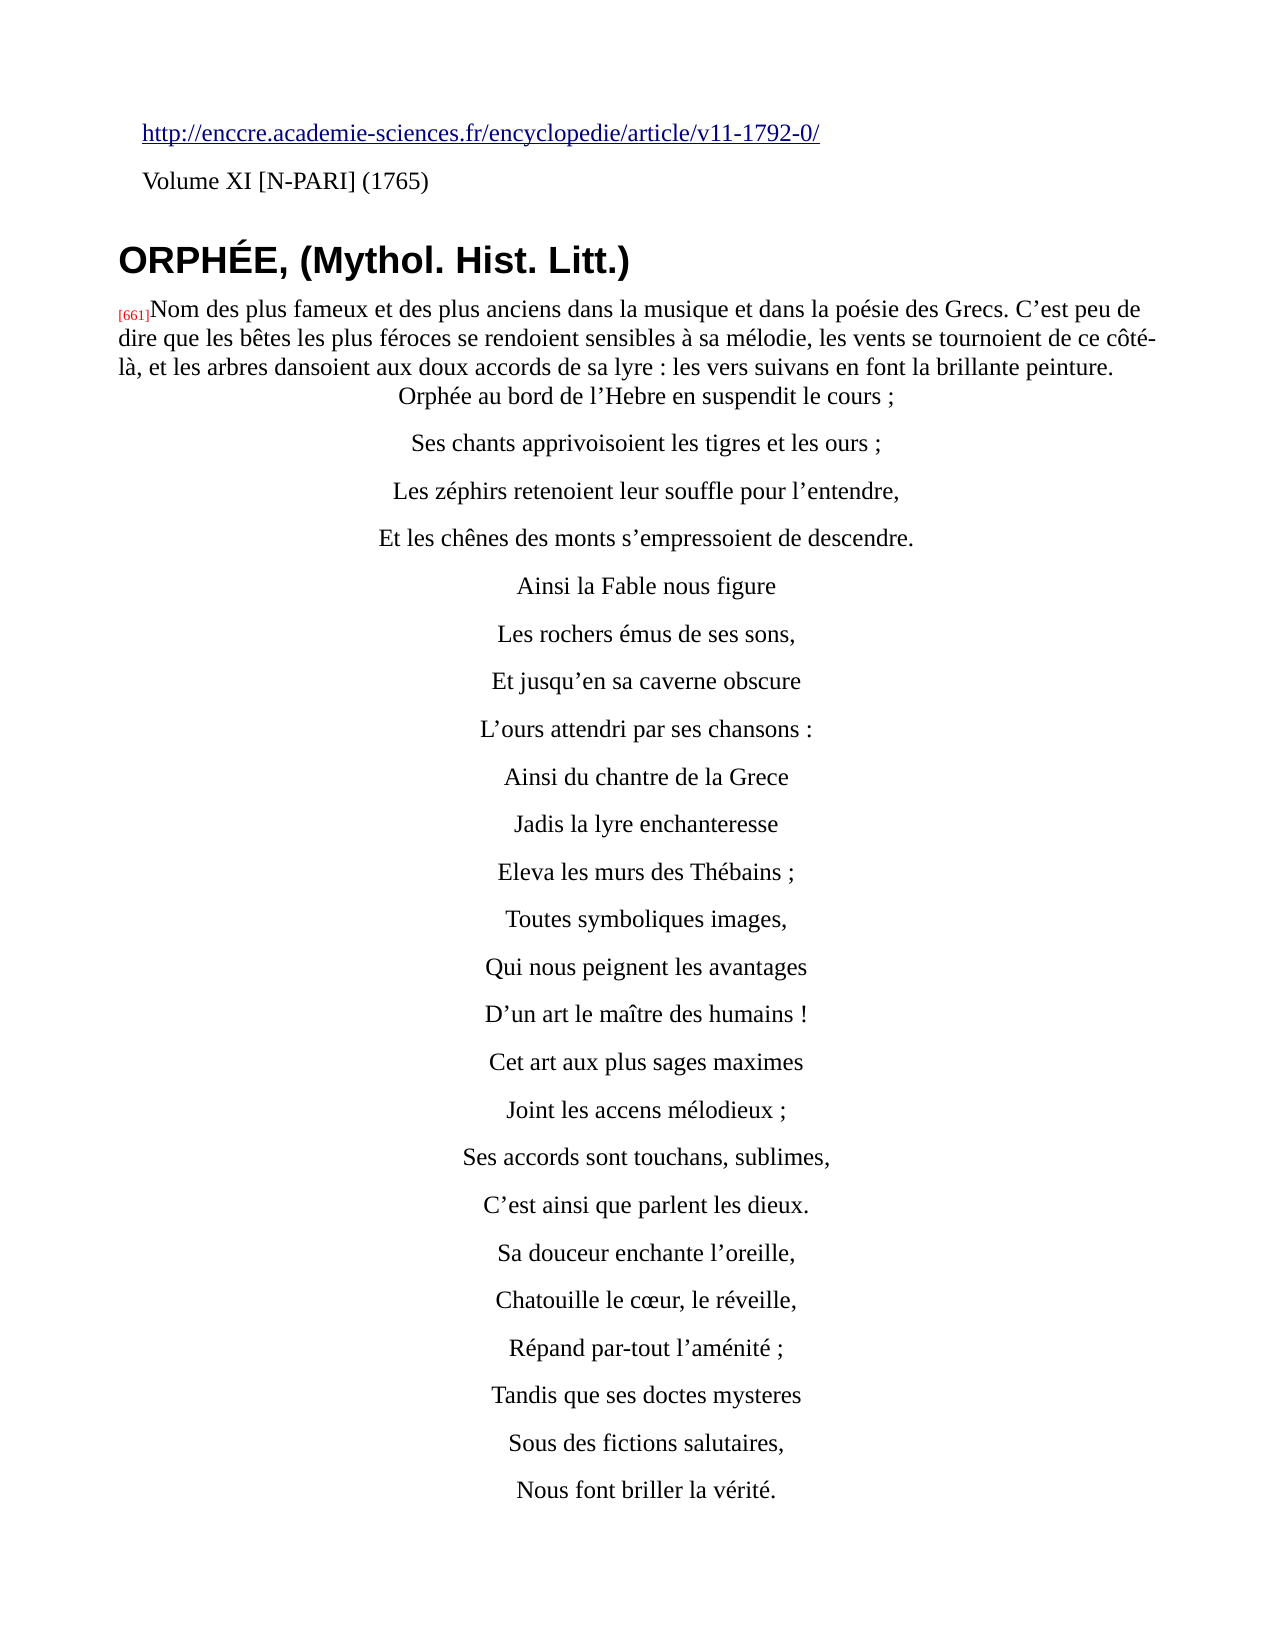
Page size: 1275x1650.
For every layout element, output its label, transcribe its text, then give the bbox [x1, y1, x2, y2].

text Sa douceur enchante l’oreille, [118, 1238, 1157, 1266]
text Orphée au bord de l’Hebre en suspendit le cours ; [118, 381, 1157, 409]
text Volume XI [N-PARI] (1765) [118, 166, 1157, 194]
text Ainsi la Fable nous figure [118, 571, 1157, 600]
text Ainsi du chantre de la Grece [118, 762, 1157, 790]
text Et jusqu’en sa caverne obscure [118, 666, 1157, 695]
text Et les chênes des monts s’empressoient de descendre. [118, 523, 1157, 552]
text L’ours attendri par ses chansons : [118, 714, 1157, 743]
text http://enccre.academie-sciences.fr/encyclopedie/article/v11-1792-0/ [118, 118, 1157, 147]
text Les rochers émus de ses sons, [118, 619, 1157, 647]
text Ses chants apprivoisoient les tigres et les ours ; [118, 428, 1157, 457]
text Sous des fictions salutaires, [118, 1428, 1157, 1457]
text D’un art le maître des humains ! [118, 999, 1157, 1028]
text Eleva les murs des Thébains ; [118, 857, 1157, 886]
text Jadis la lyre enchanteresse [118, 809, 1157, 838]
text Cet art aux plus sages maximes [118, 1047, 1157, 1076]
text Toutes symboliques images, [118, 904, 1157, 933]
text Joint les accens mélodieux ; [118, 1095, 1157, 1123]
text Les zéphirs retenoient leur souffle pour l’entendre, [118, 476, 1157, 505]
text Ses accords sont touchans, sublimes, [118, 1142, 1157, 1171]
subtitle ORPHÉE, (Mythol.​​ Hist.​​ Litt.​​) [118, 238, 1157, 282]
text Répand par-tout l’aménité ; [118, 1333, 1157, 1362]
text Chatouille le cœur, le réveille, [118, 1285, 1157, 1314]
text Qui nous peignent les avantages [118, 952, 1157, 981]
text Nous font briller la vérité. [118, 1476, 1157, 1504]
text [661]Nom des plus fameux et des plus anciens dans la musique et dans la poésie des Grecs. C’est peu de dire que les bêtes les plus féroces se rendoient sensibles à sa mélodie, les vents se tournoient de ce côté-là, et les arbres dansoient aux doux accords de sa lyre : les vers suivans en font la brillante peinture. [118, 294, 1157, 381]
text Tandis que ses doctes mysteres [118, 1380, 1157, 1409]
text C’est ainsi que parlent les dieux. [118, 1190, 1157, 1219]
